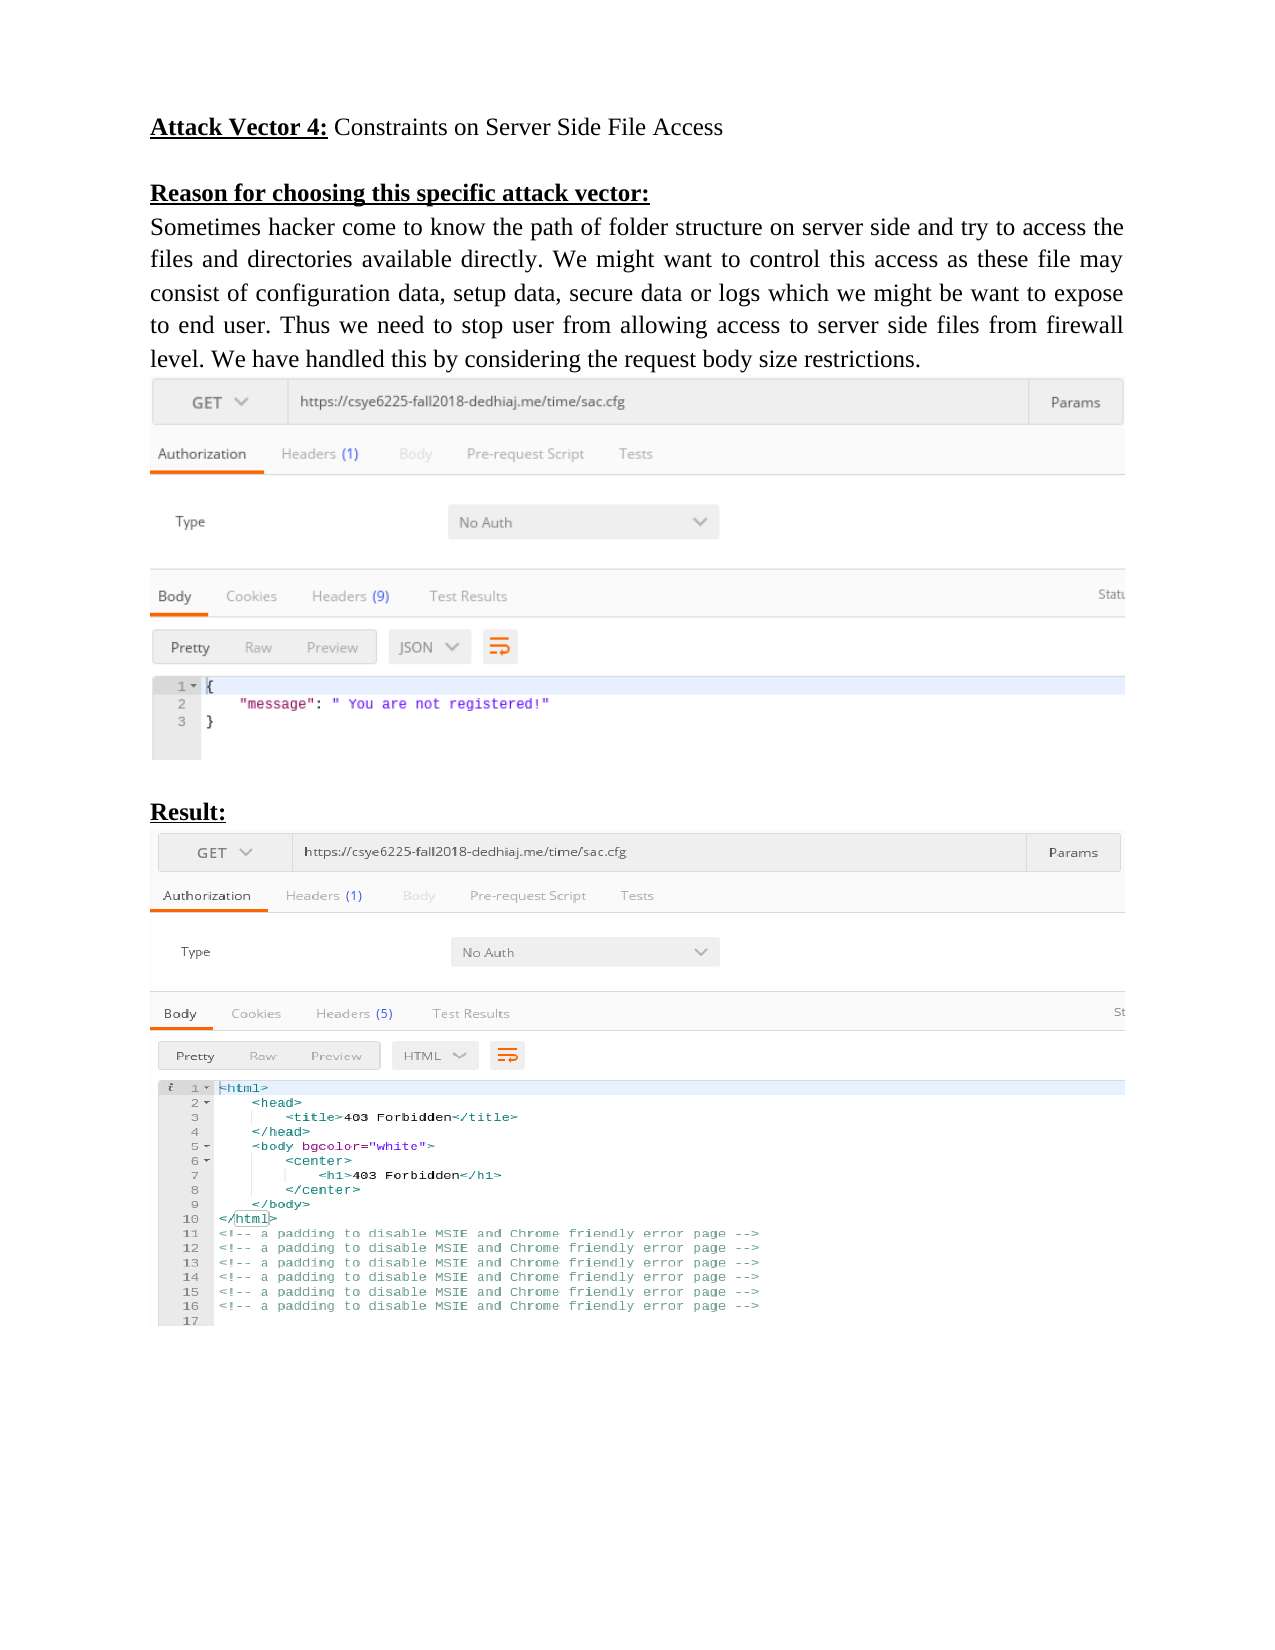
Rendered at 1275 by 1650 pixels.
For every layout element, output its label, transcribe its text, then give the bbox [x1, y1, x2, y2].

picture [150, 830, 1125, 1318]
text Attack Vector 4: Constraints on Server Side File Access [150, 112, 1125, 141]
text Result: [150, 797, 1125, 826]
text Sometimes hacker come to know the path of folder structure on server side and try to access the files and directories available directly. We might want to control this access as these file may consist of configuration data, setup data, secure data or logs which we might be want to expose to end user. Thus we need to stop user from allowing access to server side files from firewall level. We have handled this by considering the request body size restrictions. [150, 212, 1125, 372]
picture [150, 376, 1125, 760]
text Reason for choosing this specific attack vector: [150, 178, 1125, 207]
